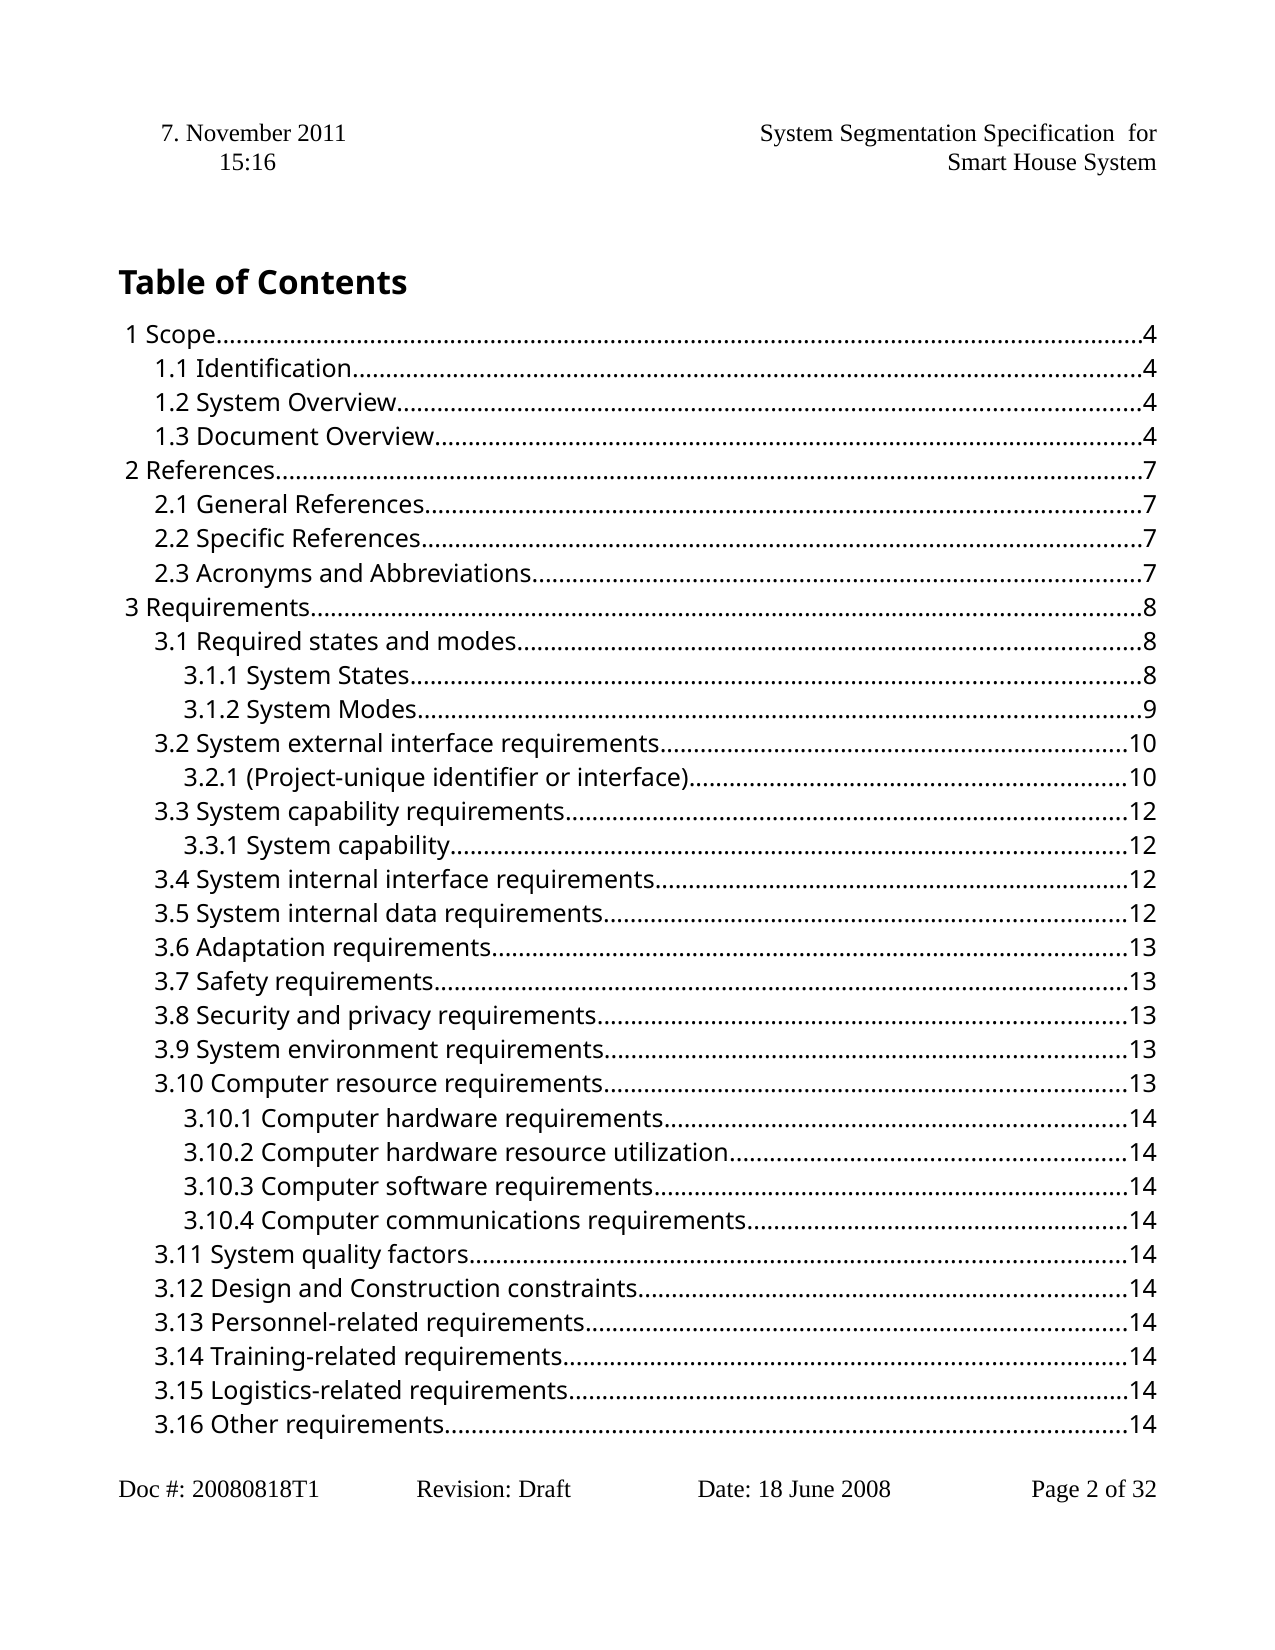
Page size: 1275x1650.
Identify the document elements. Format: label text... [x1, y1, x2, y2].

text 3.5 System internal data requirements 12 [148, 896, 1157, 930]
text 3.4 System internal interface requirements 12 [148, 862, 1157, 896]
text 3.6 Adaptation requirements 13 [148, 930, 1157, 964]
text 2.1 General References 7 [148, 487, 1157, 521]
text 3.15 Logistics-related requirements 14 [148, 1373, 1157, 1407]
text 3 Requirements 8 [118, 589, 1157, 623]
text 3.3.1 System capability 12 [177, 828, 1157, 862]
text 3.10.4 Computer communications requirements 14 [177, 1202, 1157, 1236]
subtitle Table of Contents [118, 259, 1157, 304]
text 3.10.2 Computer hardware resource utilization 14 [177, 1134, 1157, 1168]
text 3.2 System external interface requirements 10 [148, 726, 1157, 759]
text 1.2 System Overview 4 [148, 385, 1157, 419]
text 3.14 Training-related requirements 14 [148, 1339, 1157, 1373]
text 1.3 Document Overview 4 [148, 419, 1157, 453]
text 3.10.3 Computer software requirements 14 [177, 1168, 1157, 1202]
text 1.1 Identification 4 [148, 351, 1157, 385]
text 3.12 Design and Construction constraints 14 [148, 1271, 1157, 1304]
text 3.16 Other requirements 14 [148, 1407, 1157, 1441]
text 3.7 Safety requirements 13 [148, 964, 1157, 998]
text 2.3 Acronyms and Abbreviations 7 [148, 555, 1157, 589]
text 1 Scope 4 [118, 317, 1157, 351]
text 2.2 Specific References 7 [148, 521, 1157, 555]
text 3.8 Security and privacy requirements 13 [148, 998, 1157, 1032]
text 3.3 System capability requirements 12 [148, 794, 1157, 828]
text 3.1.2 System Modes 9 [177, 691, 1157, 726]
text 3.11 System quality factors 14 [148, 1236, 1157, 1271]
text 3.13 Personnel-related requirements 14 [148, 1304, 1157, 1339]
text 3.1.1 System States 8 [177, 657, 1157, 691]
text 3.2.1 (Project-unique identifier or interface) 10 [177, 759, 1157, 794]
text 2 References 7 [118, 453, 1157, 487]
text 3.10 Computer resource requirements 13 [148, 1066, 1157, 1100]
text 3.1 Required states and modes 8 [148, 623, 1157, 657]
text 3.10.1 Computer hardware requirements 14 [177, 1100, 1157, 1134]
text 3.9 System environment requirements 13 [148, 1032, 1157, 1066]
